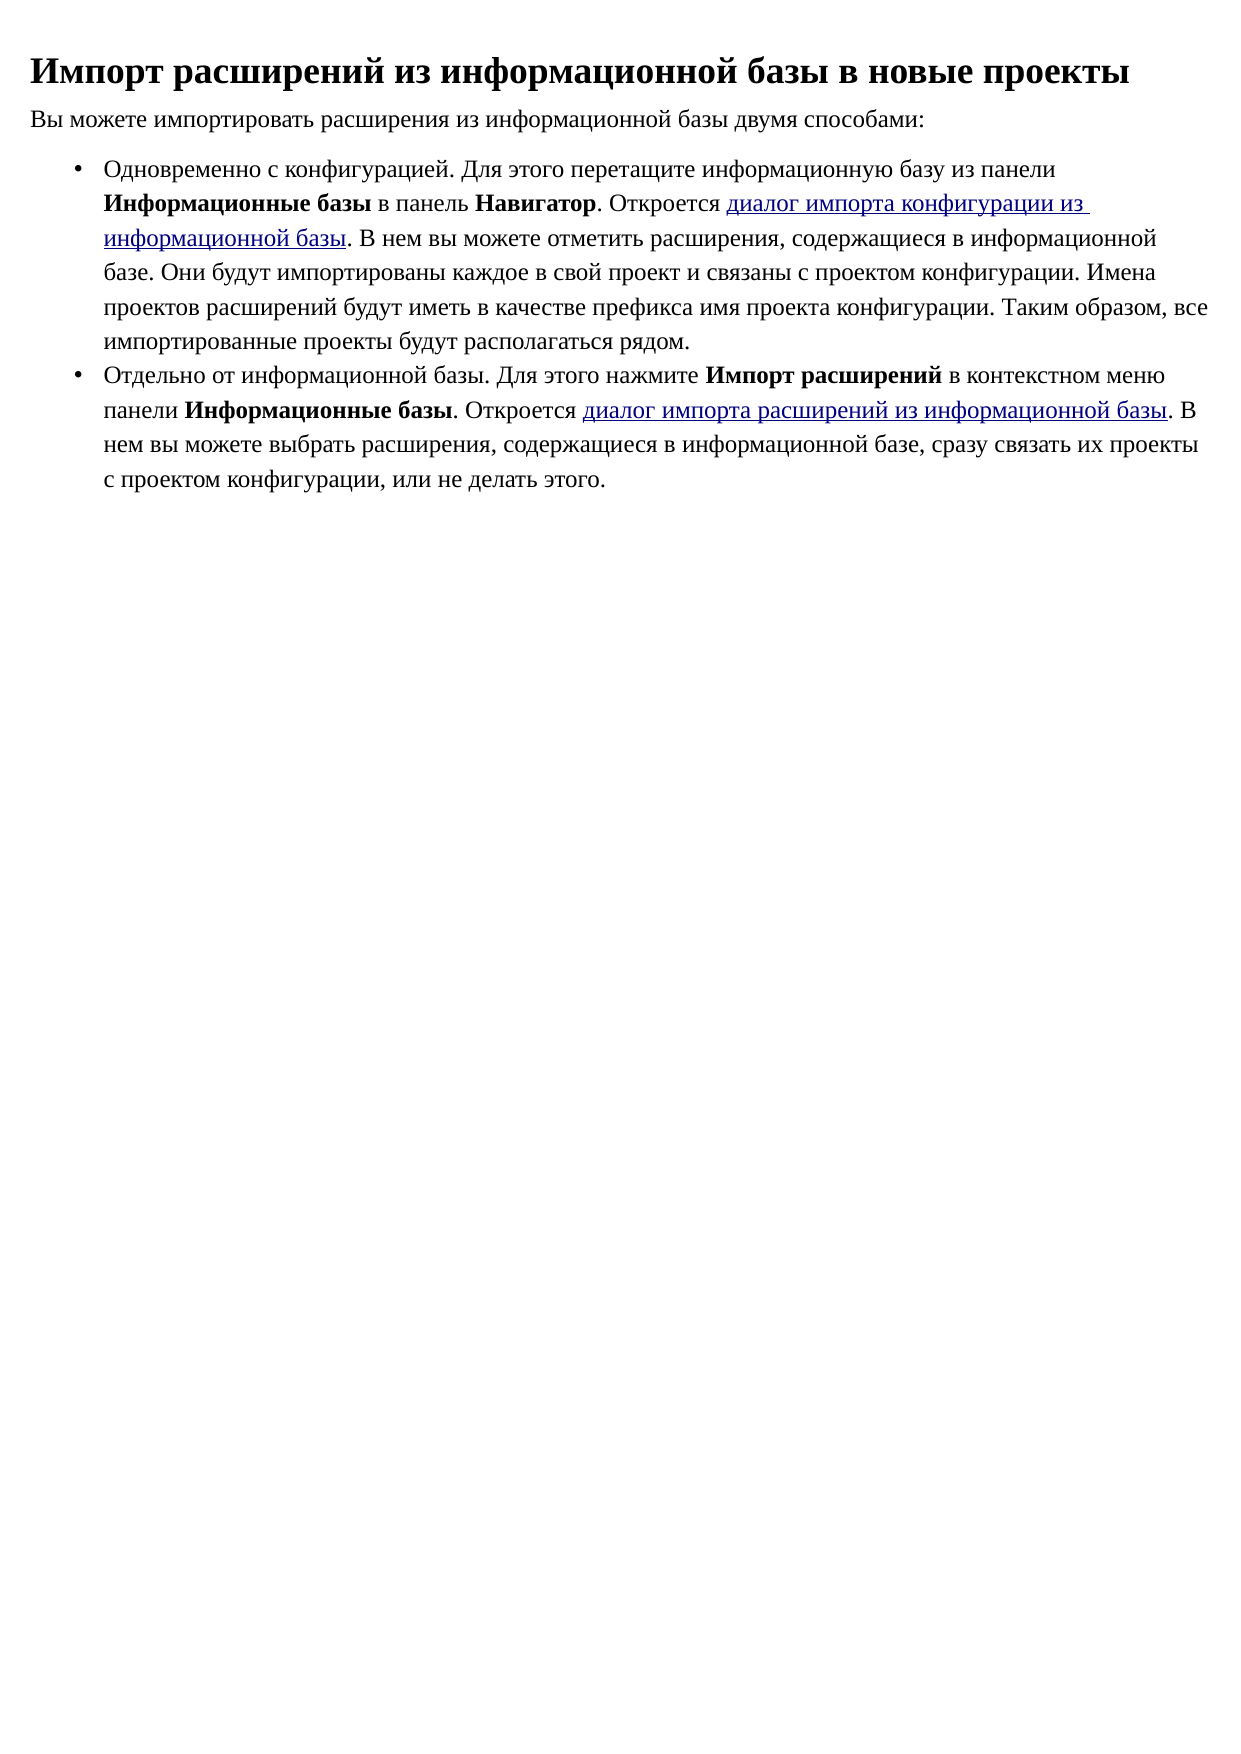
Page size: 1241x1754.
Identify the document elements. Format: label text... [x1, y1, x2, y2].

list Отдельно от информационной базы. Для этого нажмите Импорт расширений в контекстном меню панели Информационные базы. Откроется диалог импорта расширений из информационной базы. В нем вы можете выбрать расширения, содержащиеся в информационной базе, сразу связать их проекты с проектом конфигурации, или не делать этого. [74, 361, 1211, 493]
list Одновременно с конфигурацией. Для этого перетащите информационную базу из панели Информационные базы в панель Навигатор. Откроется диалог импорта конфигурации из информационной базы. В нем вы можете отметить расширения, содержащиеся в информационной базе. Они будут импортированы каждое в свой проект и связаны с проектом конфигурации. Имена проектов расширений будут иметь в качестве префикса имя проекта конфигурации. Таким образом, все импортированные проекты будут располагаться рядом. [74, 154, 1211, 355]
text Вы можете импортировать расширения из информационной базы двумя способами: [30, 104, 1211, 133]
subtitle Импорт расширений из информационной базы в новые проекты [30, 49, 1211, 92]
